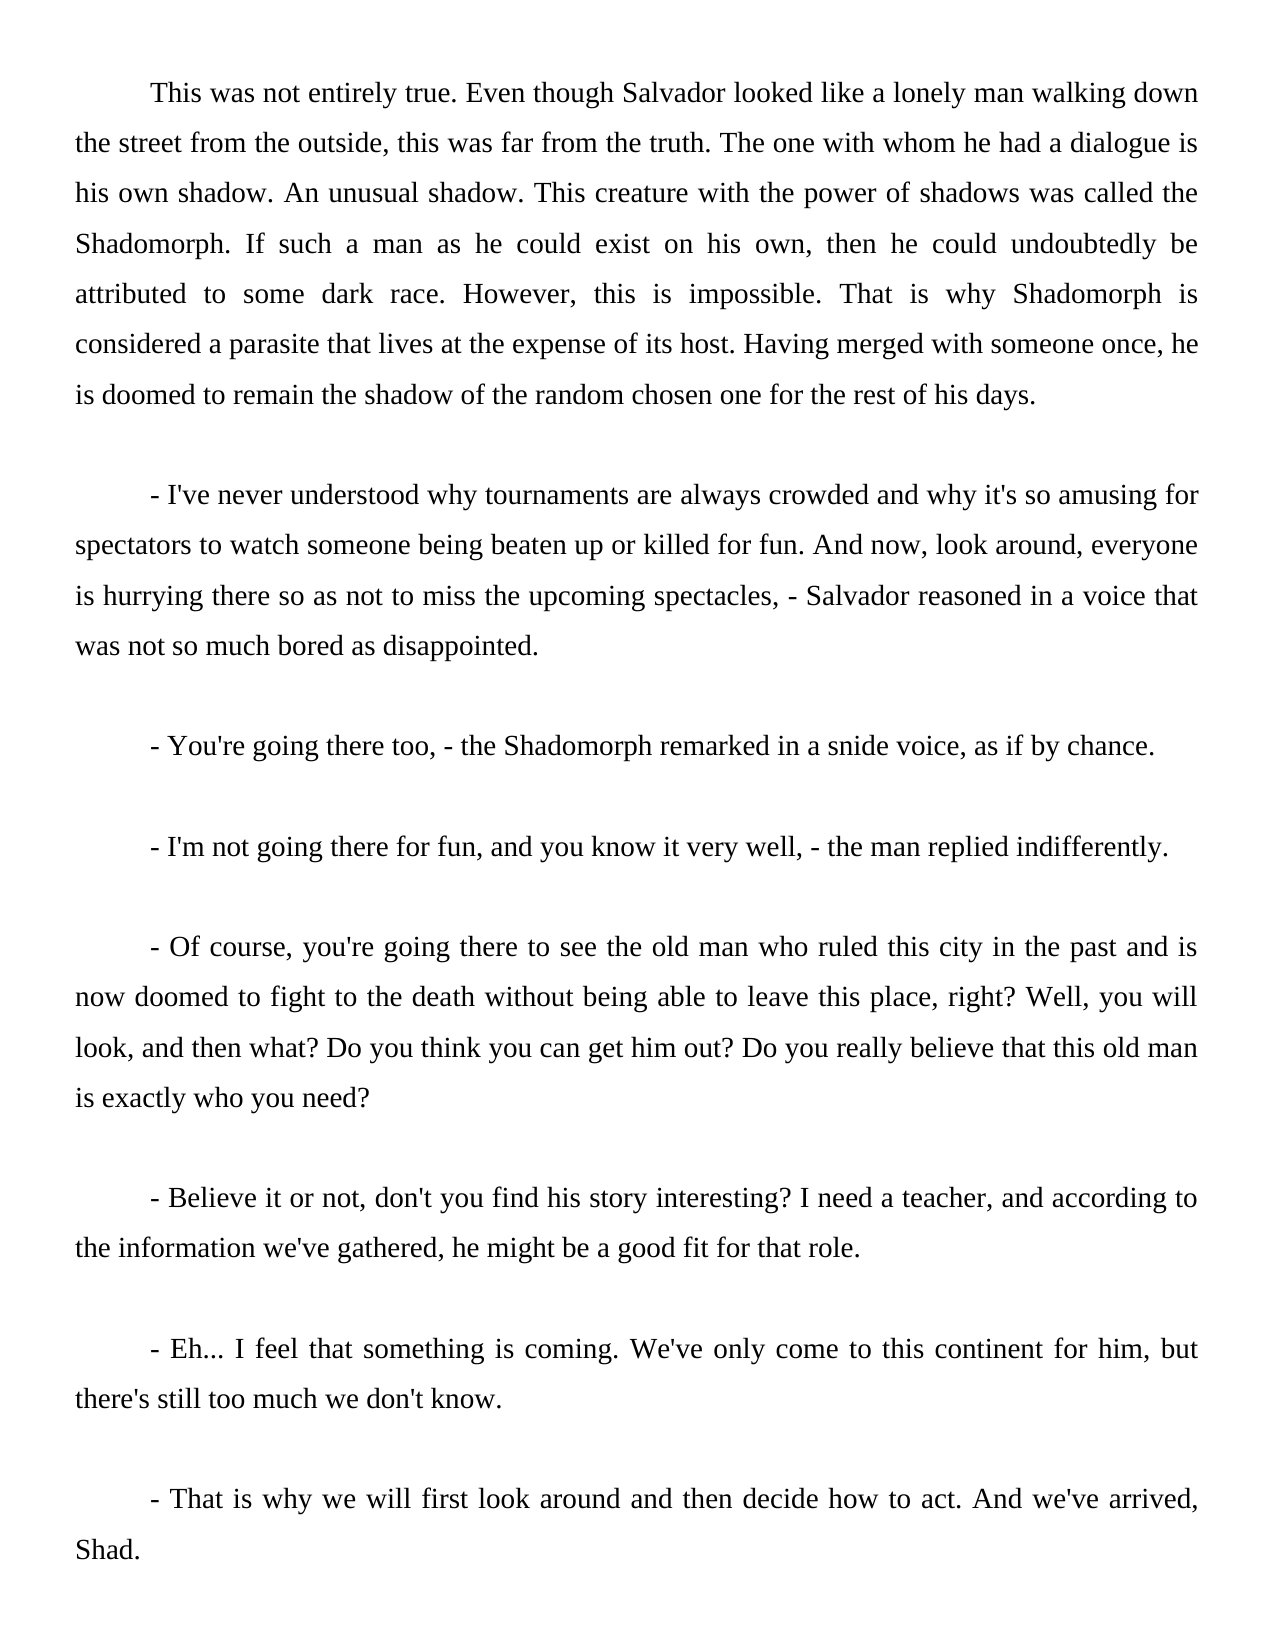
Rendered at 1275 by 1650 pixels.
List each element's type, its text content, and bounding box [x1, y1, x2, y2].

text This was not entirely true. Even though Salvador looked like a lonely man walking down the street from the outside, this was far from the truth. The one with whom he had a dialogue is his own shadow. An unusual shadow. This creature with the power of shadows was called the Shadomorph. If such a man as he could exist on his own, then he could undoubtedly be attributed to some dark race. However, this is impossible. That is why Shadomorph is considered a parasite that lives at the expense of its host. Having merged with someone once, he is doomed to remain the shadow of the random chosen one for the rest of his days. [75, 75, 1200, 410]
text - Believe it or not, don't you find his story interesting? I need a teacher, and according to the information we've gathered, he might be a good fit for that role. [75, 1180, 1200, 1264]
text - I'm not going there for fun, and you know it very well, - the man replied indifferently. [75, 829, 1200, 862]
text - Eh... I feel that something is coming. We've only come to this continent for him, but there's still too much we don't know. [75, 1331, 1200, 1415]
text - I've never understood why tournaments are always crowded and why it's so amusing for spectators to watch someone being beaten up or killed for fun. And now, look around, everyone is hurrying there so as not to miss the upcoming spectacles, - Salvador reasoned in a voice that was not so much bored as disappointed. [75, 477, 1200, 662]
text - Of course, you're going there to see the old man who ruled this city in the past and is now doomed to fight to the death without being able to leave this place, right? Well, you will look, and then what? Do you think you can get him out? Do you really believe that this old man is exactly who you need? [75, 929, 1200, 1113]
text - That is why we will first look around and then decide how to act. And we've arrived, Shad. [75, 1482, 1200, 1565]
text - You're going there too, - the Shadomorph remarked in a snide voice, as if by chance. [75, 728, 1200, 762]
